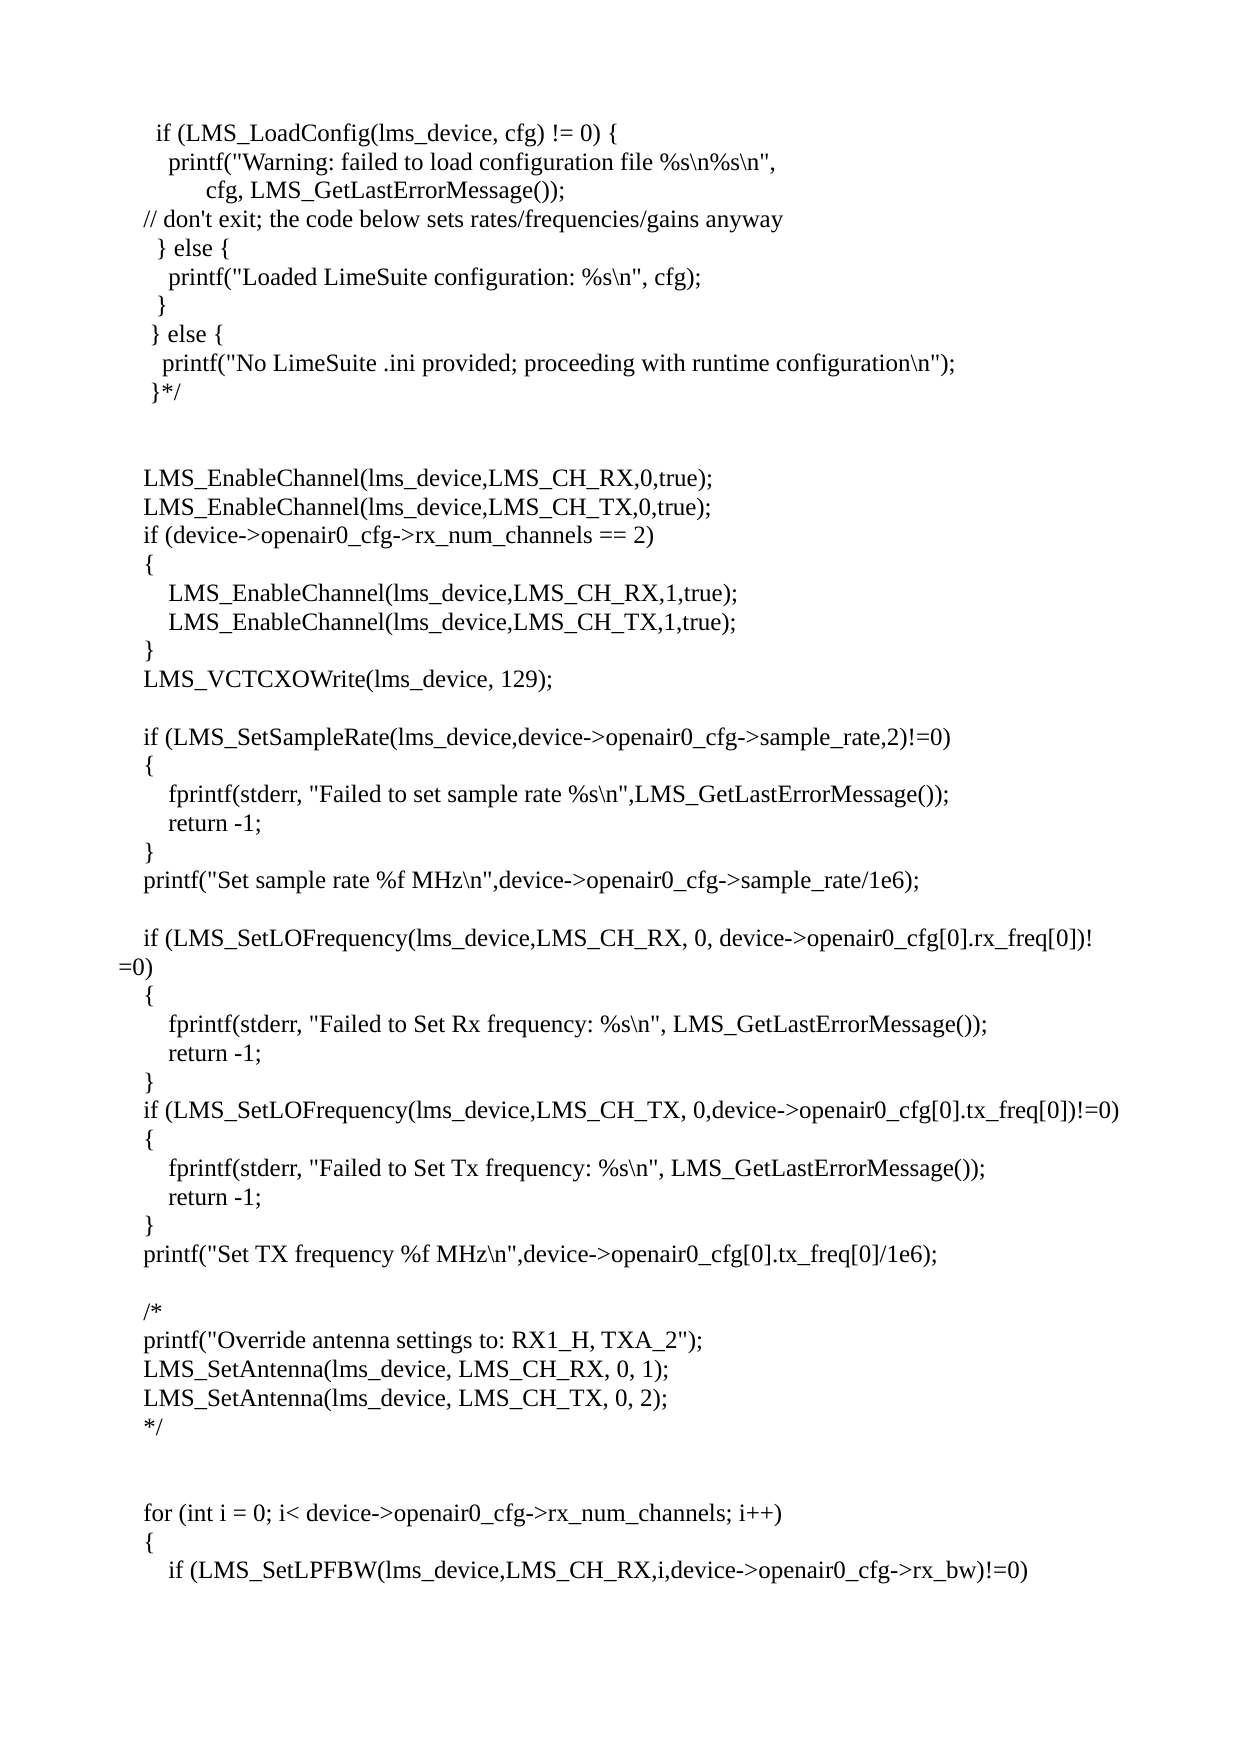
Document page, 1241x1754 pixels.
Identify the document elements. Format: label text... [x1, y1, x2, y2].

text if (LMS_SetLOFrequency(lms_device,LMS_CH_RX, 0, device->openair0_cfg[0].rx_freq[0])!=0) [118, 923, 1122, 981]
text fprintf(stderr, "Failed to Set Rx frequency: %s\n", LMS_GetLastErrorMessage()); [118, 1009, 1122, 1038]
text } [118, 291, 1122, 319]
text LMS_EnableChannel(lms_device,LMS_CH_TX,1,true); [118, 607, 1122, 636]
text LMS_EnableChannel(lms_device,LMS_CH_RX,1,true); [118, 578, 1122, 607]
text */ [118, 1412, 1122, 1441]
text } [118, 837, 1122, 866]
text { [118, 1527, 1122, 1556]
text LMS_VCTCXOWrite(lms_device, 129); [118, 664, 1122, 693]
text } [118, 636, 1122, 664]
text LMS_SetAntenna(lms_device, LMS_CH_TX, 0, 2); [118, 1383, 1122, 1412]
text } [118, 1211, 1122, 1239]
text printf("Set sample rate %f MHz\n",device->openair0_cfg->sample_rate/1e6); [118, 866, 1122, 894]
text printf("Warning: failed to load configuration file %s\n%s\n", [118, 147, 1122, 176]
text { [118, 981, 1122, 1009]
text { [118, 751, 1122, 779]
text if (LMS_SetLPFBW(lms_device,LMS_CH_RX,i,device->openair0_cfg->rx_bw)!=0) [118, 1556, 1122, 1584]
text cfg, LMS_GetLastErrorMessage()); [118, 176, 1122, 204]
text { [118, 1124, 1122, 1153]
text { [118, 549, 1122, 578]
text if (device->openair0_cfg->rx_num_channels == 2) [118, 521, 1122, 549]
text printf("Override antenna settings to: RX1_H, TXA_2"); [118, 1326, 1122, 1354]
text LMS_SetAntenna(lms_device, LMS_CH_RX, 0, 1); [118, 1354, 1122, 1383]
text printf("No LimeSuite .ini provided; proceeding with runtime configuration\n"); [118, 348, 1122, 377]
text for (int i = 0; i< device->openair0_cfg->rx_num_channels; i++) [118, 1498, 1122, 1527]
text printf("Set TX frequency %f MHz\n",device->openair0_cfg[0].tx_freq[0]/1e6); [118, 1239, 1122, 1268]
text return -1; [118, 1038, 1122, 1067]
text return -1; [118, 808, 1122, 837]
text } [118, 1067, 1122, 1096]
text } else { [118, 319, 1122, 348]
text }*/ [118, 377, 1122, 406]
text LMS_EnableChannel(lms_device,LMS_CH_TX,0,true); [118, 492, 1122, 521]
text } else { [118, 233, 1122, 262]
text if (LMS_SetSampleRate(lms_device,device->openair0_cfg->sample_rate,2)!=0) [118, 722, 1122, 751]
text fprintf(stderr, "Failed to Set Tx frequency: %s\n", LMS_GetLastErrorMessage()); [118, 1153, 1122, 1182]
text if (LMS_LoadConfig(lms_device, cfg) != 0) { [118, 118, 1122, 147]
text printf("Loaded LimeSuite configuration: %s\n", cfg); [118, 262, 1122, 291]
text /* [118, 1297, 1122, 1326]
text return -1; [118, 1182, 1122, 1211]
text // don't exit; the code below sets rates/frequencies/gains anyway [118, 204, 1122, 233]
text if (LMS_SetLOFrequency(lms_device,LMS_CH_TX, 0,device->openair0_cfg[0].tx_freq[0])!=0) [118, 1096, 1122, 1124]
text LMS_EnableChannel(lms_device,LMS_CH_RX,0,true); [118, 463, 1122, 492]
text fprintf(stderr, "Failed to set sample rate %s\n",LMS_GetLastErrorMessage()); [118, 779, 1122, 808]
